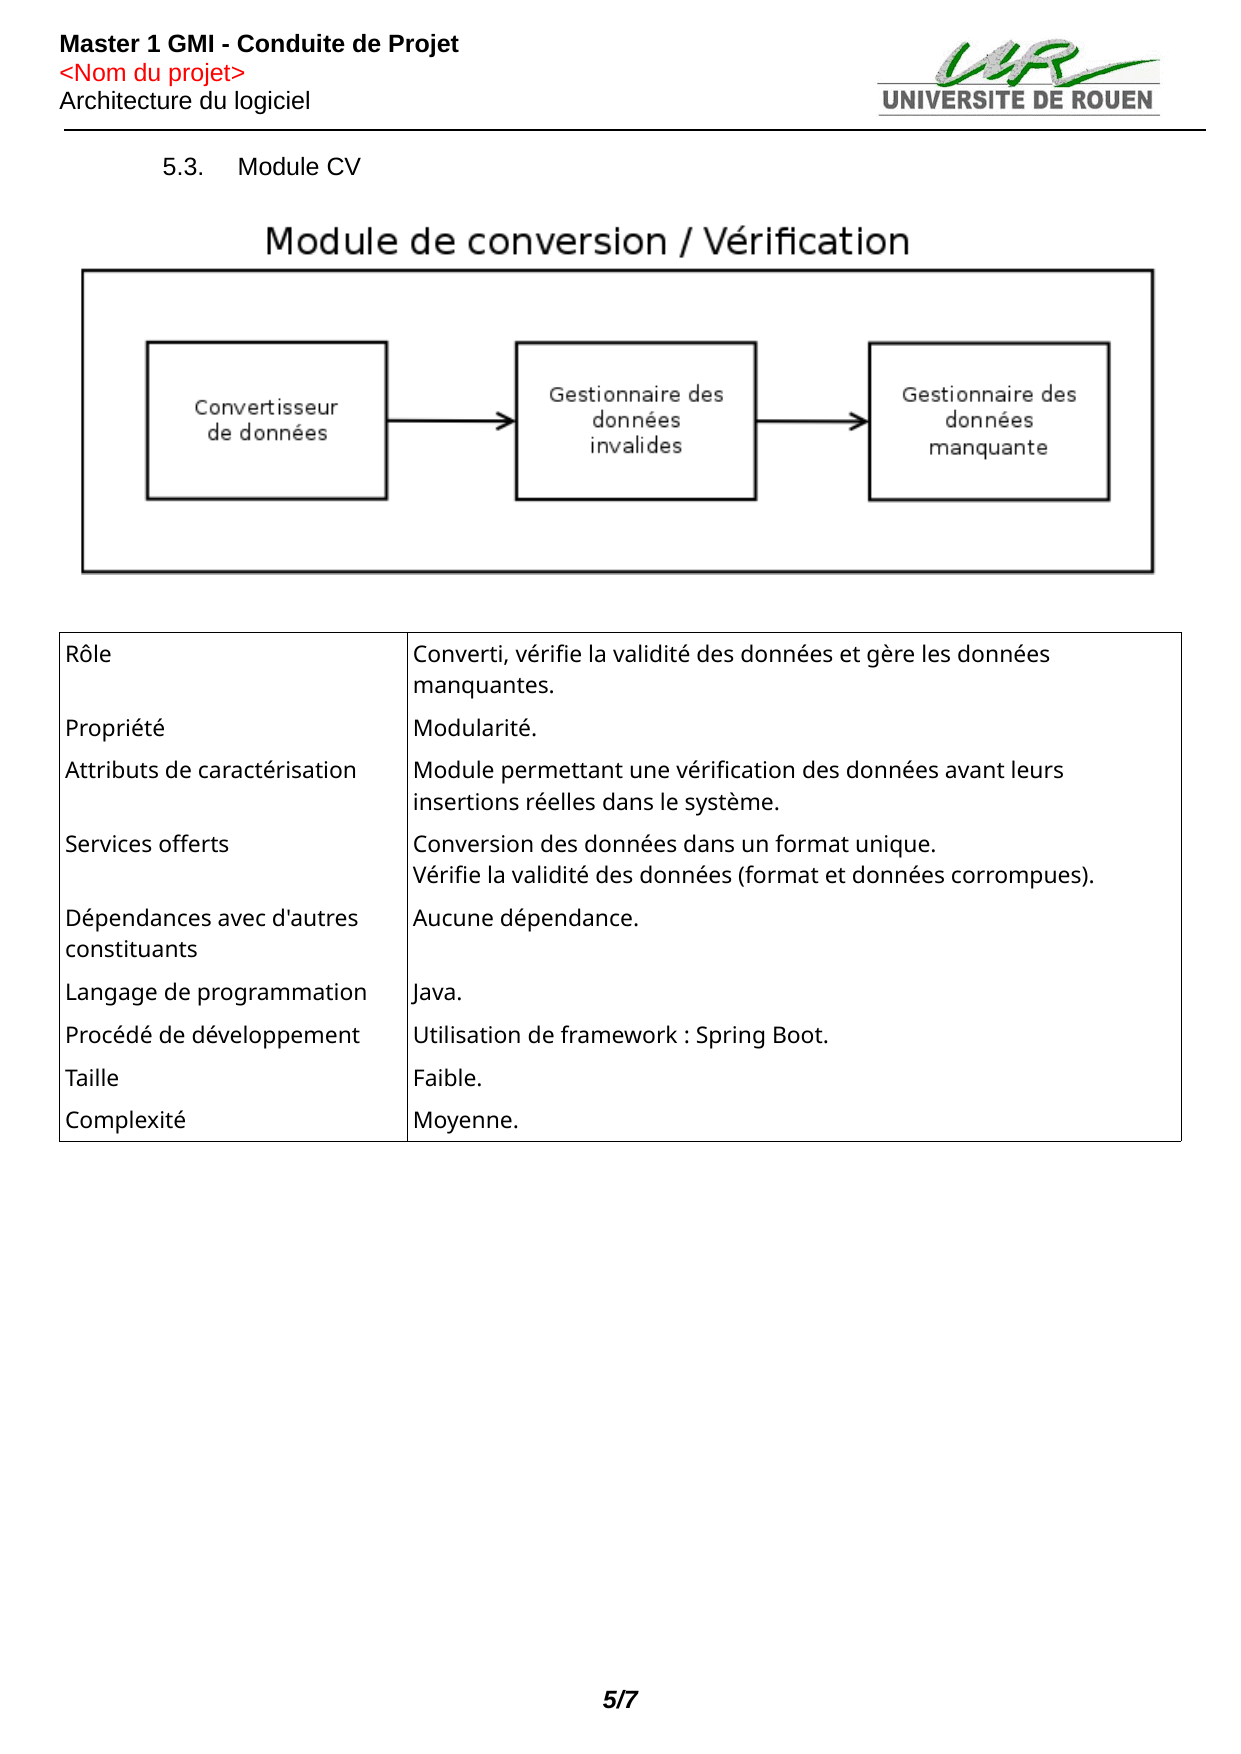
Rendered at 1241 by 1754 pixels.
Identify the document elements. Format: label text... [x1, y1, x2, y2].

table_header Rôle [60, 633, 407, 706]
table_header Converti, vérifie la validité des données et gère les données manquantes. [408, 633, 1181, 706]
table_cell Complexité [60, 1099, 407, 1141]
table_cell Procédé de développement [60, 1013, 407, 1056]
table_cell Propriété [60, 706, 407, 748]
table_cell Taille [60, 1056, 407, 1098]
table_cell Java. [408, 970, 1181, 1013]
table_cell Attributs de caractérisation [60, 749, 407, 822]
picture [81, 221, 1159, 575]
table_cell Faible. [408, 1056, 1181, 1098]
table_cell Services offerts [60, 823, 407, 896]
table_cell Langage de programmation [60, 970, 407, 1013]
table_cell Aucune dépendance. [408, 896, 1181, 970]
table_cell Module permettant une vérification des données avant leurs insertions réelles dans le système. [408, 749, 1181, 822]
table_cell Conversion des données dans un format unique. Vérifie la validité des données (format et données corrompues). [408, 823, 1181, 896]
picture [872, 32, 1170, 118]
table_cell Utilisation de framework : Spring Boot. [408, 1013, 1181, 1056]
table_cell Modularité. [408, 706, 1181, 748]
table_cell Moyenne. [408, 1099, 1181, 1141]
subtitle Module CV [162, 151, 1181, 180]
table_cell Dépendances avec d'autres constituants [60, 896, 407, 970]
